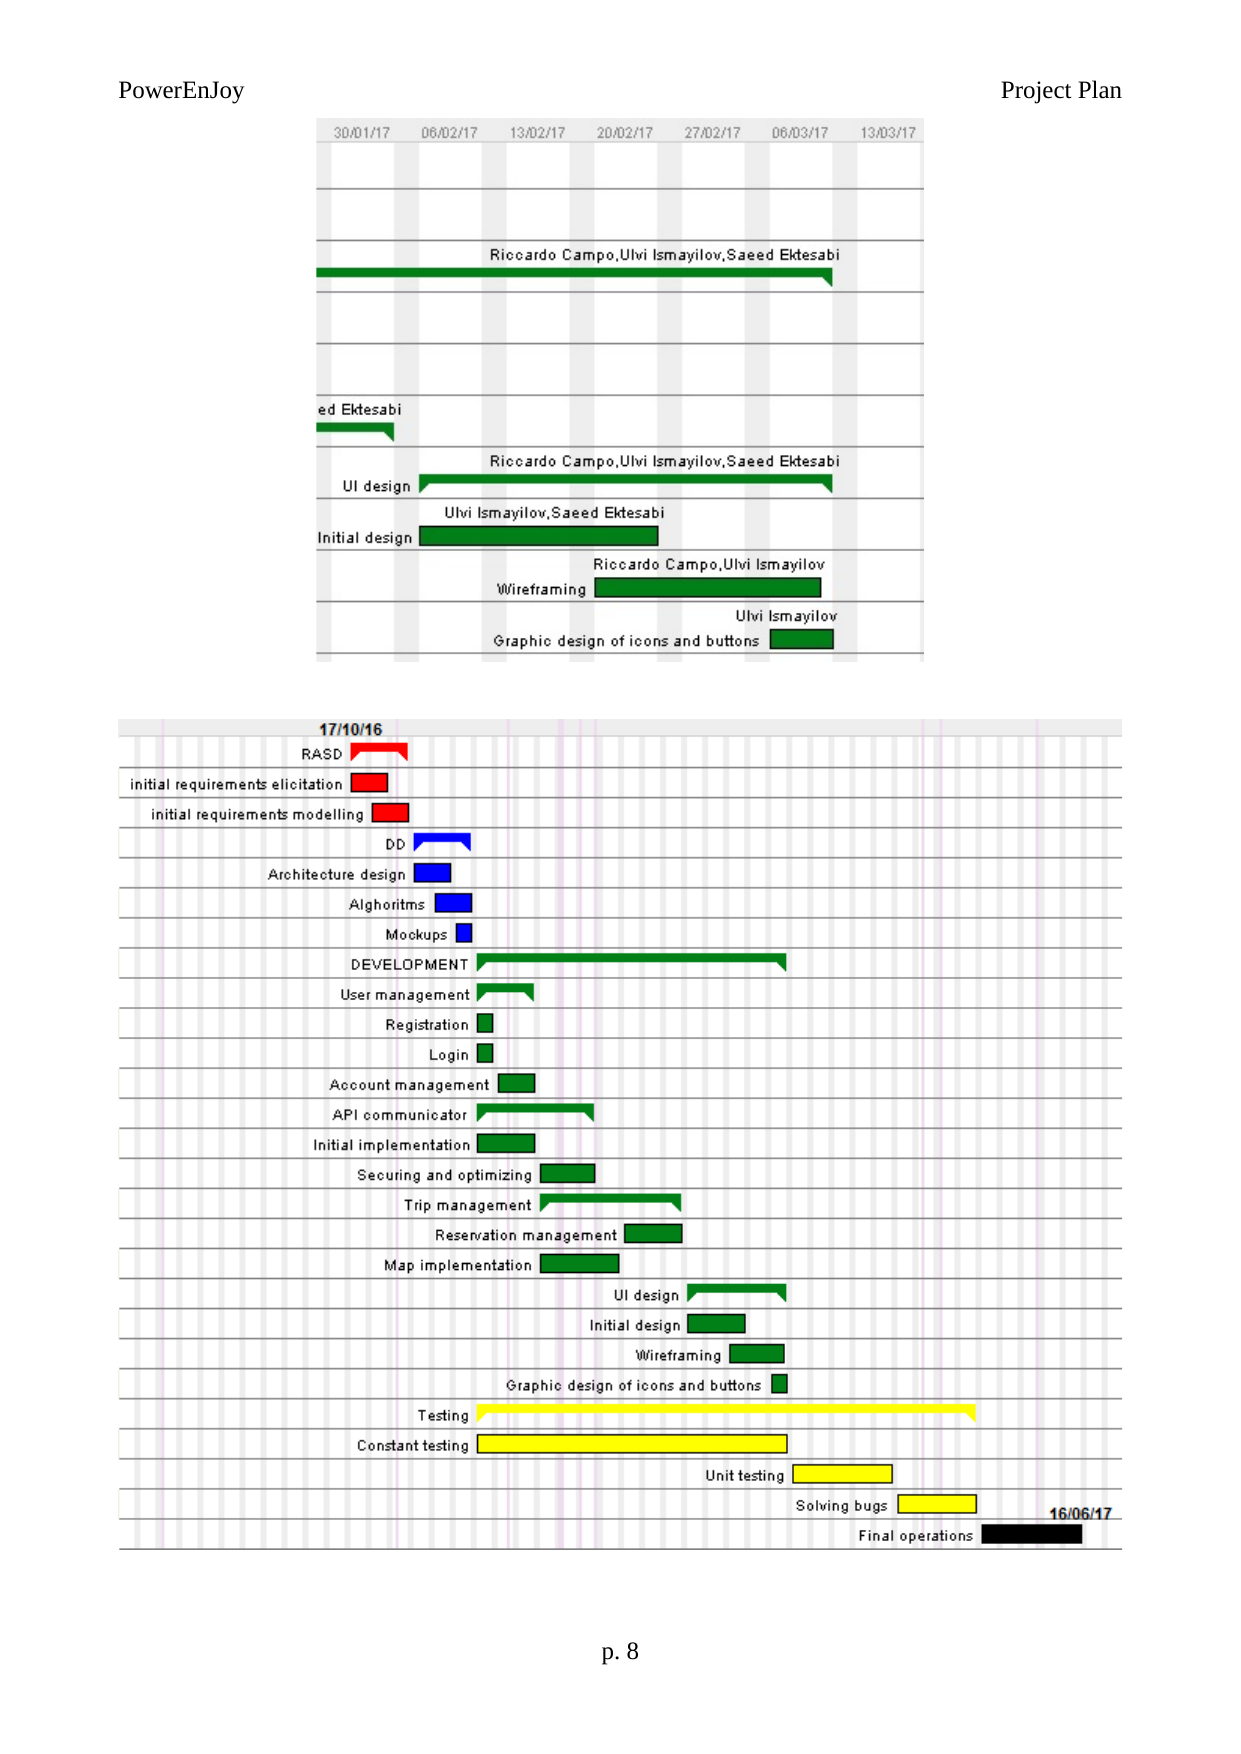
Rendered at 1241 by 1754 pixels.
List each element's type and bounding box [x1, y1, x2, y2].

picture [118, 719, 1123, 1550]
picture [316, 118, 924, 662]
